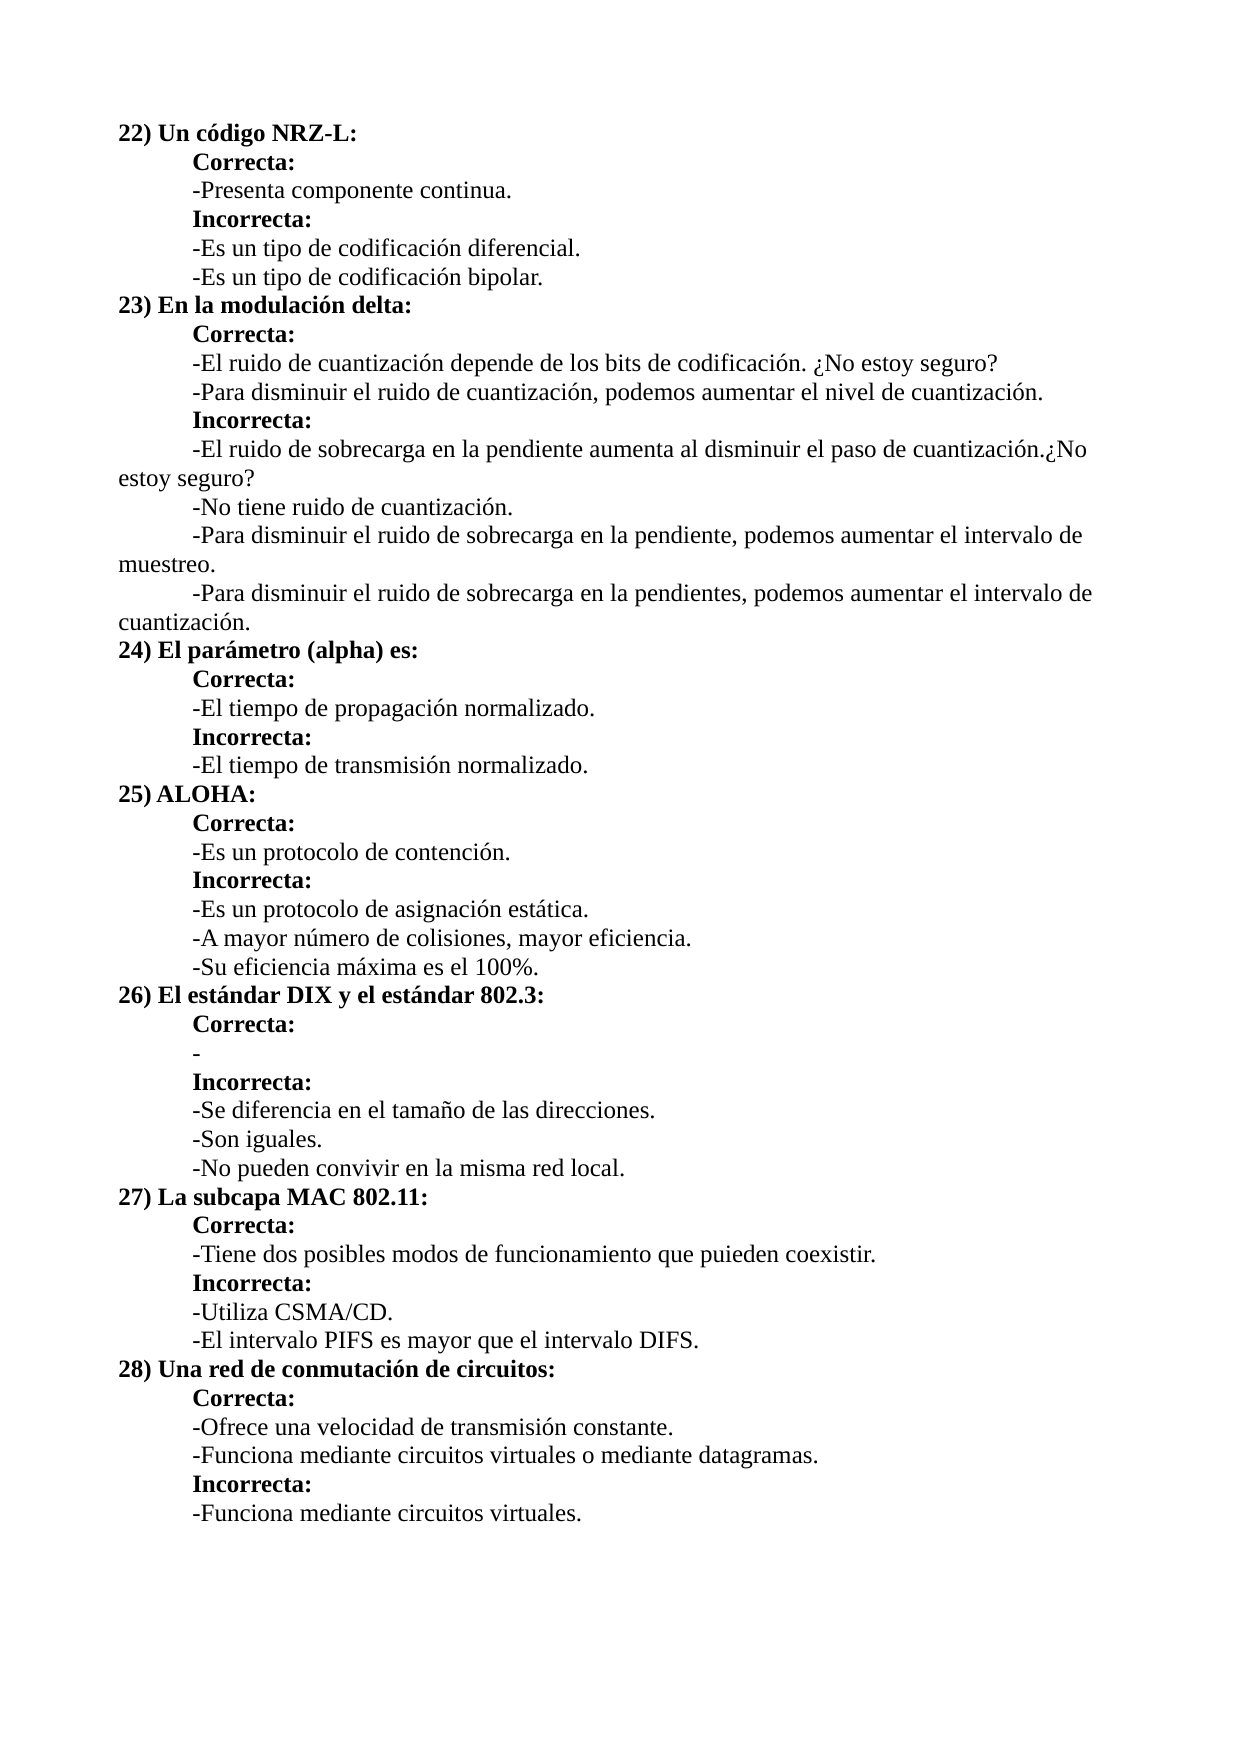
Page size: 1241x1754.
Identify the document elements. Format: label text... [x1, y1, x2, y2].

text -Presenta componente continua. [118, 176, 1122, 204]
text 24) El parámetro (alpha) es: [118, 636, 1122, 664]
text -El ruido de cuantización depende de los bits de codificación. ¿No estoy seguro? [118, 348, 1122, 377]
text 28) Una red de conmutación de circuitos: [118, 1354, 1122, 1383]
text -Es un tipo de codificación diferencial. [118, 233, 1122, 262]
text -Utiliza CSMA/CD. [118, 1297, 1122, 1326]
text Correcta: [118, 147, 1122, 176]
text -Es un tipo de codificación bipolar. [118, 262, 1122, 291]
text Correcta: [118, 1009, 1122, 1038]
text -El intervalo PIFS es mayor que el intervalo DIFS. [118, 1326, 1122, 1354]
text Correcta: [118, 319, 1122, 348]
text Correcta: [118, 808, 1122, 837]
text -Para disminuir el ruido de sobrecarga en la pendientes, podemos aumentar el intervalo de cuantización. [118, 578, 1122, 636]
text Correcta: [118, 1383, 1122, 1412]
text -Son iguales. [118, 1124, 1122, 1153]
text -El tiempo de transmisión normalizado. [118, 751, 1122, 779]
text Correcta: [118, 664, 1122, 693]
text Incorrecta: [118, 866, 1122, 894]
text -Para disminuir el ruido de sobrecarga en la pendiente, podemos aumentar el intervalo de muestreo. [118, 521, 1122, 578]
text 22) Un código NRZ-L: [118, 118, 1122, 147]
text -El tiempo de propagación normalizado. [118, 693, 1122, 722]
text -A mayor número de colisiones, mayor eficiencia. [118, 923, 1122, 952]
text -Funciona mediante circuitos virtuales o mediante datagramas. [118, 1441, 1122, 1469]
text -Es un protocolo de asignación estática. [118, 894, 1122, 923]
text -Es un protocolo de contención. [118, 837, 1122, 866]
text Incorrecta: [118, 406, 1122, 434]
text -Se diferencia en el tamaño de las direcciones. [118, 1096, 1122, 1124]
text -Ofrece una velocidad de transmisión constante. [118, 1412, 1122, 1441]
text Incorrecta: [118, 204, 1122, 233]
text -El ruido de sobrecarga en la pendiente aumenta al disminuir el paso de cuantización.¿No estoy seguro? [118, 434, 1122, 492]
text Incorrecta: [118, 722, 1122, 751]
text Incorrecta: [118, 1067, 1122, 1096]
text -Para disminuir el ruido de cuantización, podemos aumentar el nivel de cuantización. [118, 377, 1122, 406]
text -Funciona mediante circuitos virtuales. [118, 1498, 1122, 1527]
text Incorrecta: [118, 1469, 1122, 1498]
text - [118, 1038, 1122, 1067]
text 26) El estándar DIX y el estándar 802.3: [118, 981, 1122, 1009]
text 25) ALOHA: [118, 779, 1122, 808]
text -Su eficiencia máxima es el 100%. [118, 952, 1122, 981]
text Correcta: [118, 1211, 1122, 1239]
text 27) La subcapa MAC 802.11: [118, 1182, 1122, 1211]
text -No pueden convivir en la misma red local. [118, 1153, 1122, 1182]
text Incorrecta: [118, 1268, 1122, 1297]
text -No tiene ruido de cuantización. [118, 492, 1122, 521]
text 23) En la modulación delta: [118, 291, 1122, 319]
text -Tiene dos posibles modos de funcionamiento que puieden coexistir. [118, 1239, 1122, 1268]
